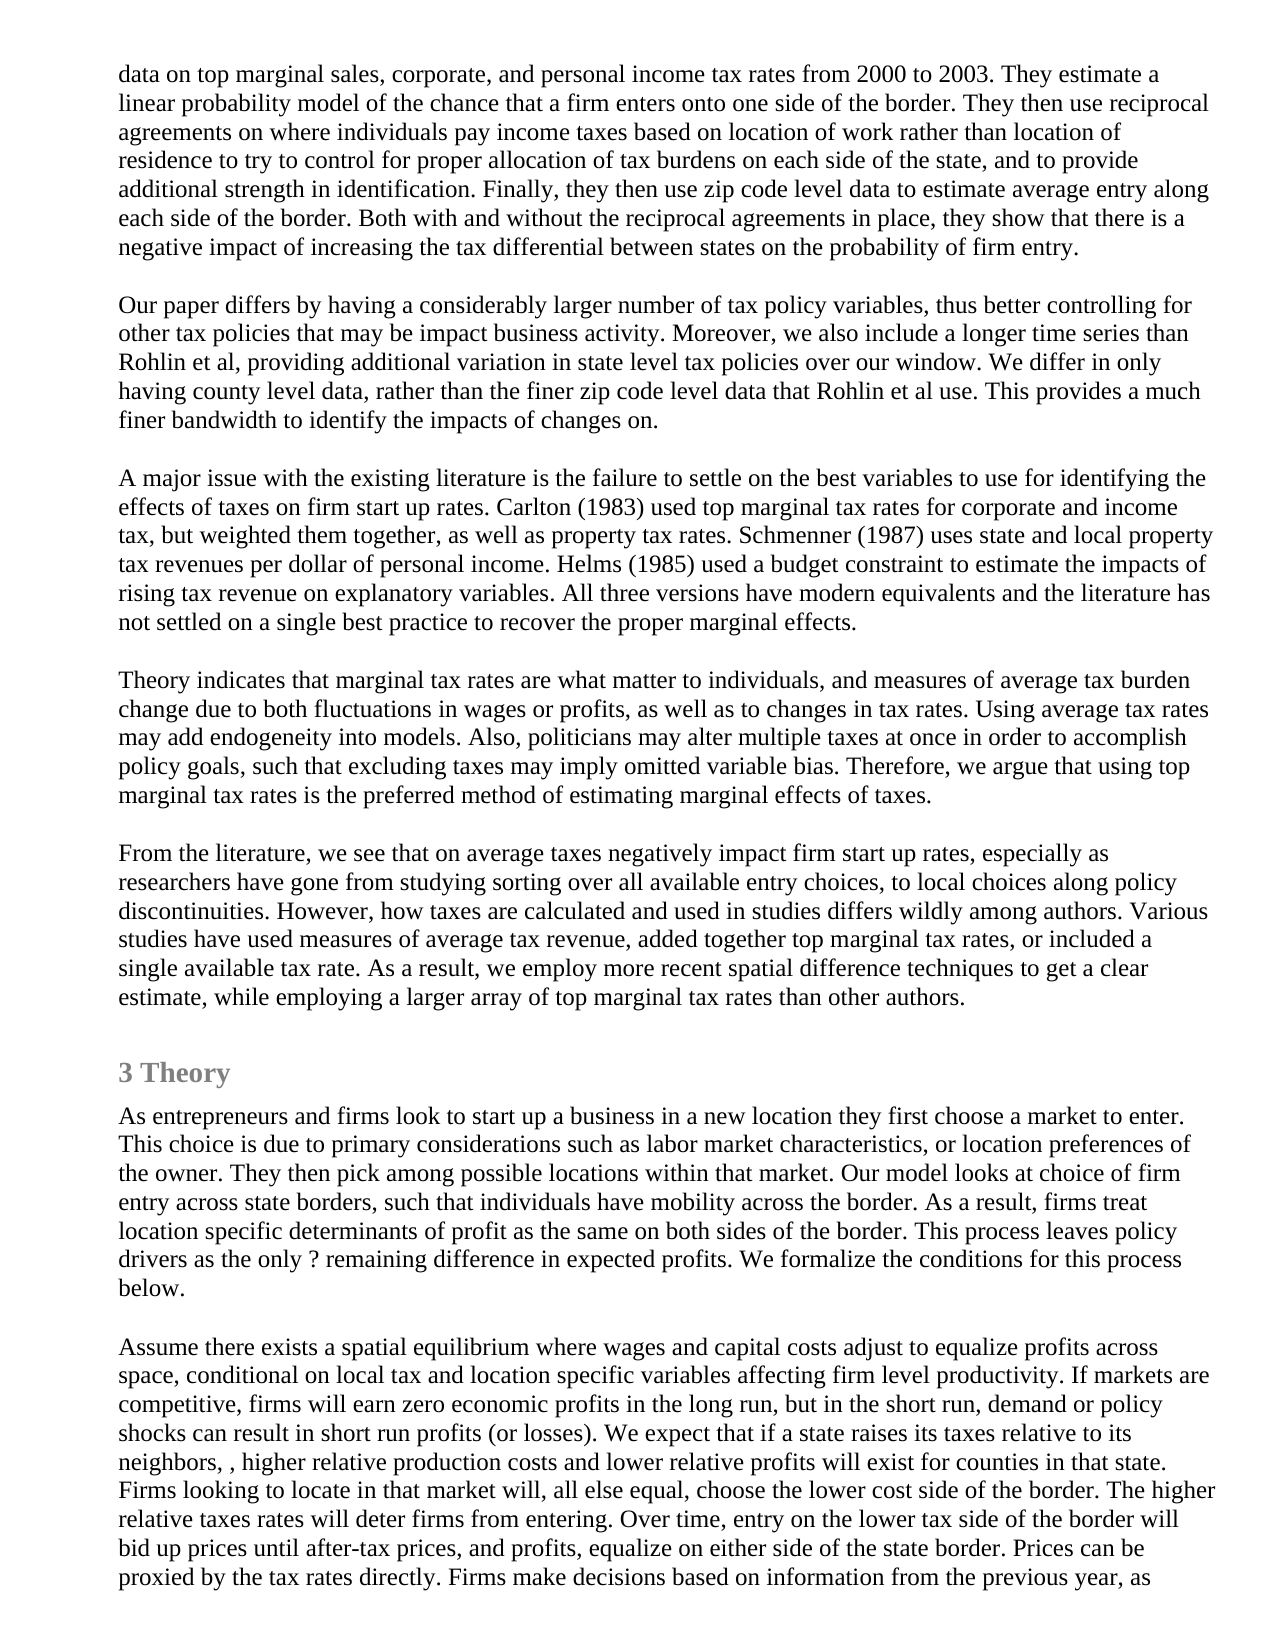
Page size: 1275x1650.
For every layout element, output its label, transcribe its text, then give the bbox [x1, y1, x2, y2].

text As entrepreneurs and firms look to start up a business in a new location they first choose a market to enter. This choice is due to primary considerations such as labor market characteristics, or location preferences of the owner. They then pick among possible locations within that market. Our model looks at choice of firm entry across state borders, such that individuals have mobility across the border. As a result, firms treat location specific determinants of profit as the same on both sides of the border. This process leaves policy drivers as the only ? remaining difference in expected profits. We formalize the conditions for this process below. [118, 1101, 1216, 1302]
text From the literature, we see that on average taxes negatively impact firm start up rates, especially as researchers have gone from studying sorting over all available entry choices, to local choices along policy discontinuities. However, how taxes are calculated and used in studies differs wildly among authors. Various studies have used measures of average tax revenue, added together top marginal tax rates, or included a single available tax rate. As a result, we employ more recent spatial difference techniques to get a clear estimate, while employing a larger array of top marginal tax rates than other authors. [118, 838, 1216, 1011]
text Theory indicates that marginal tax rates are what matter to individuals, and measures of average tax burden change due to both fluctuations in wages or profits, as well as to changes in tax rates. Using average tax rates may add endogeneity into models. Also, politicians may alter multiple taxes at once in order to accomplish policy goals, such that excluding taxes may imply omitted variable bias. Therefore, we argue that using top marginal tax rates is the preferred method of estimating marginal effects of taxes. [118, 665, 1216, 809]
text Our paper differs by having a considerably larger number of tax policy variables, thus better controlling for other tax policies that may be impact business activity. Moreover, we also include a longer time series than Rohlin et al, providing additional variation in state level tax policies over our window. We differ in only having county level data, rather than the finer zip code level data that Rohlin et al use. This provides a much finer bandwidth to identify the impacts of changes on. [118, 290, 1216, 433]
text Assume there exists a spatial equilibrium where wages and capital costs adjust to equalize profits across space, conditional on local tax and location specific variables affecting firm level productivity. If markets are competitive, firms will earn zero economic profits in the long run, but in the short run, demand or policy shocks can result in short run profits (or losses). We expect that if a state raises its taxes relative to its neighbors, , higher relative production costs and lower relative profits will exist for counties in that state. Firms looking to locate in that market will, all else equal, choose the lower cost side of the border. The higher relative taxes rates will deter firms from entering. Over time, entry on the lower tax side of the border will bid up prices until after-tax prices, and profits, equalize on either side of the state border. Prices can be proxied by the tax rates directly. Firms make decisions based on information from the previous year, as [118, 1332, 1216, 1590]
text A major issue with the existing literature is the failure to settle on the best variables to use for identifying the effects of taxes on firm start up rates. Carlton (1983) used top marginal tax rates for corporate and income tax, but weighted them together, as well as property tax rates. Schmenner (1987) uses state and local property tax revenues per dollar of personal income. Helms (1985) used a budget constraint to estimate the impacts of rising tax revenue on explanatory variables. All three versions have modern equivalents and the literature has not settled on a single best practice to recover the proper marginal effects. [118, 463, 1216, 636]
text data on top marginal sales, corporate, and personal income tax rates from 2000 to 2003. They estimate a linear probability model of the chance that a firm enters onto one side of the border. They then use reciprocal agreements on where individuals pay income taxes based on location of work rather than location of residence to try to control for proper allocation of tax burdens on each side of the state, and to provide additional strength in identification. Finally, they then use zip code level data to estimate average entry along each side of the border. Both with and without the reciprocal agreements in place, they show that there is a negative impact of increasing the tax differential between states on the probability of firm entry. [118, 59, 1216, 260]
subtitle 3 Theory [118, 1055, 1216, 1088]
